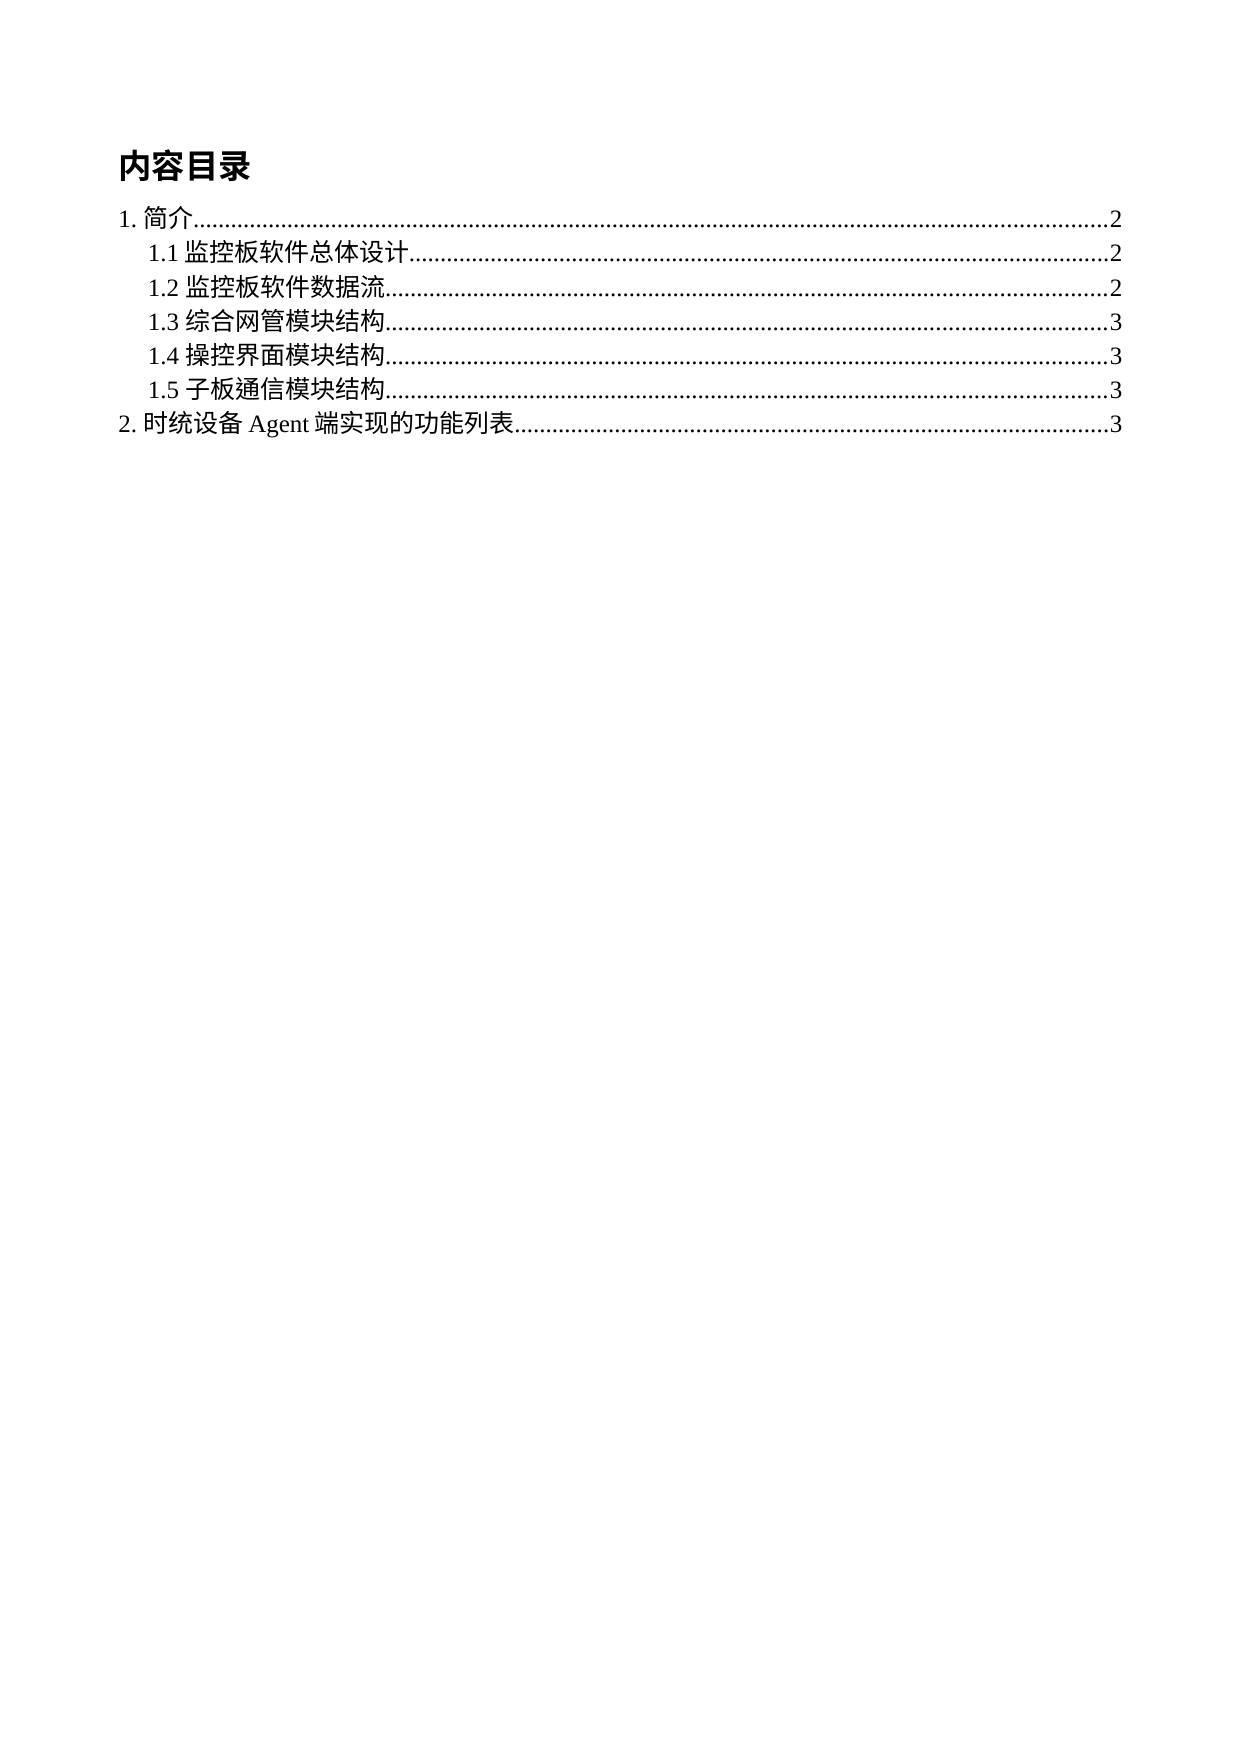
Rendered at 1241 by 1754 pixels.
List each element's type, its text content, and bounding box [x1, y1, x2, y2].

text 2. 时统设备Agent端实现的功能列表 3 [118, 405, 1122, 439]
text 1.2 监控板软件数据流 2 [148, 269, 1122, 303]
text 1.4 操控界面模块结构 3 [148, 337, 1122, 371]
text 1.5 子板通信模块结构 3 [148, 371, 1122, 405]
text 1.1监控板软件总体设计 2 [148, 235, 1122, 269]
text 1. 简介 2 [118, 201, 1122, 235]
text 1.3 综合网管模块结构 3 [148, 303, 1122, 337]
subtitle 内容目录 [118, 143, 1122, 188]
